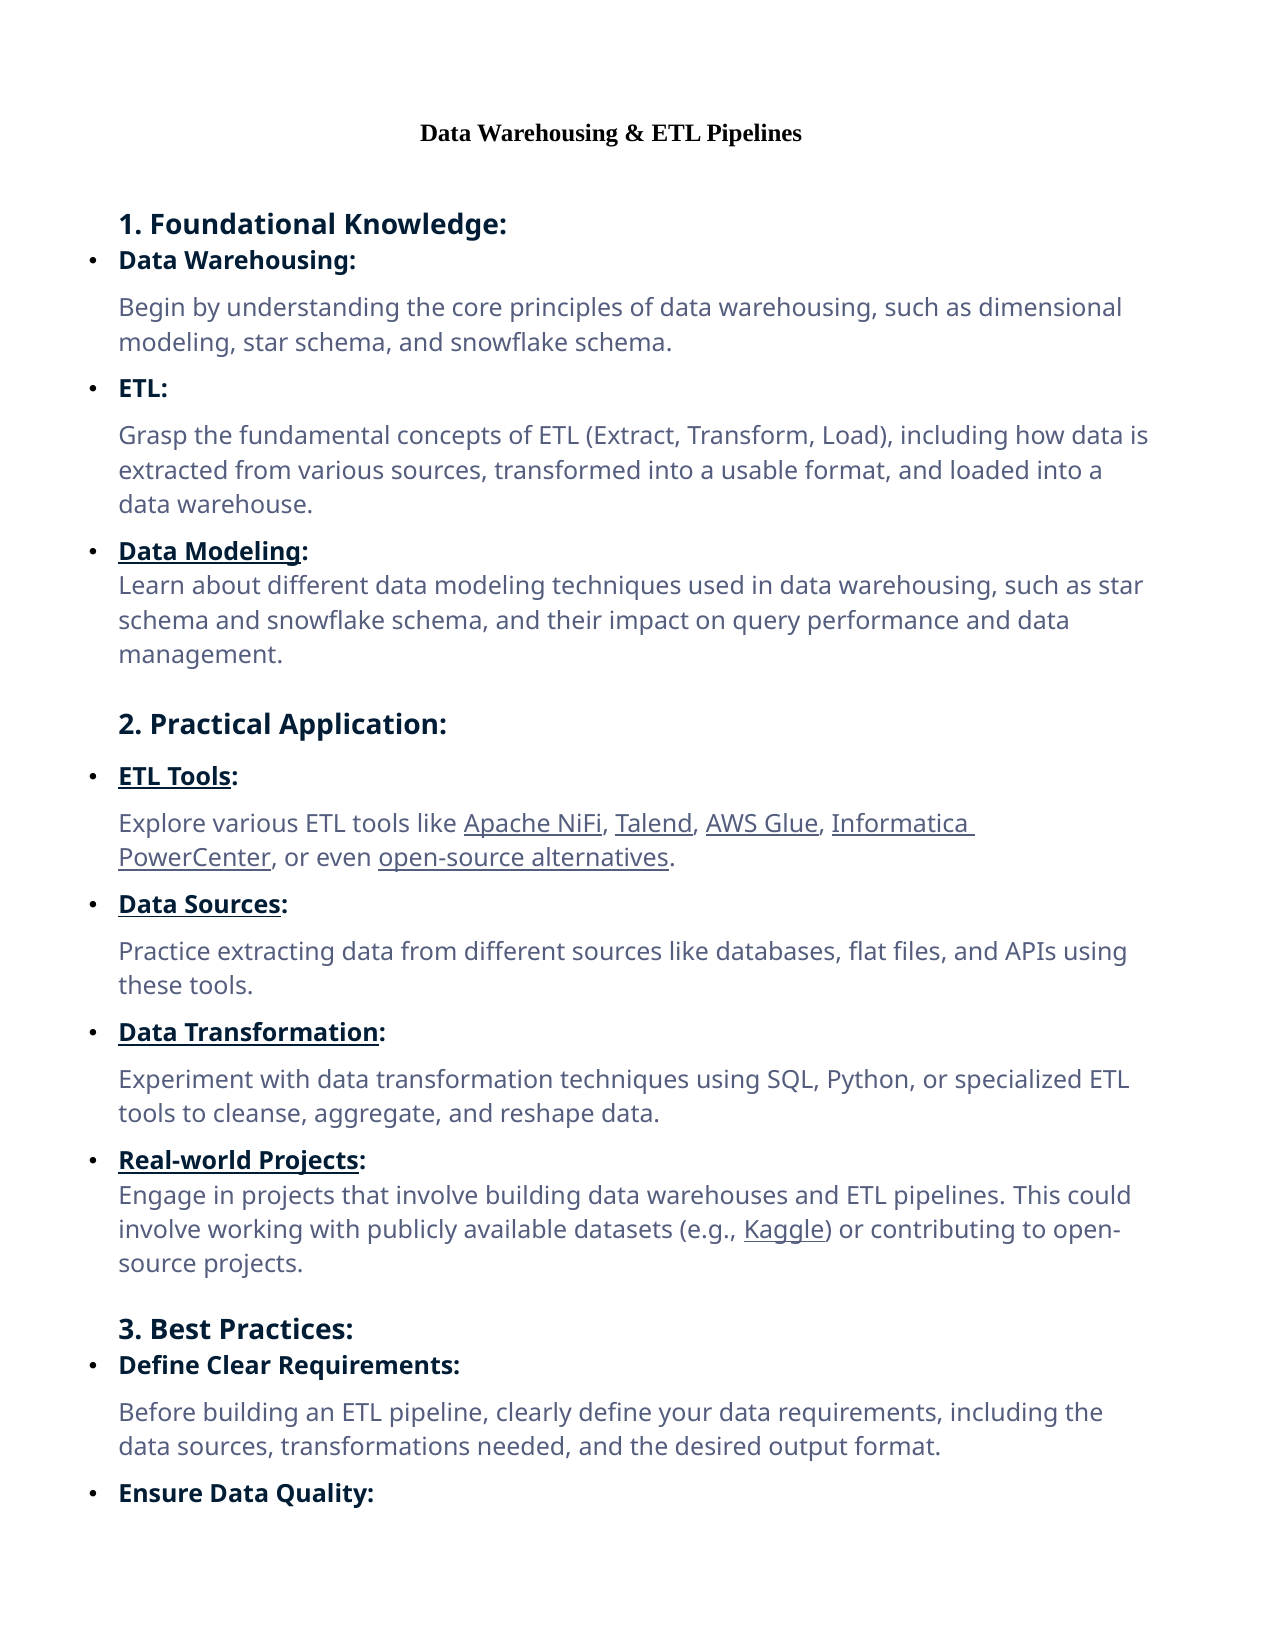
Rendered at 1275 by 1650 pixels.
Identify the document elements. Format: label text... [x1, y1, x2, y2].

text Data Warehousing & ETL Pipelines [118, 118, 1157, 147]
list Data Sources: [118, 886, 1157, 921]
list Experiment with data transformation techniques using SQL, Python, or specialized ETL tools to cleanse, aggregate, and reshape data. [118, 1061, 1157, 1130]
list Learn about different data modeling techniques used in data warehousing, such as star schema and snowflake schema, and their impact on query performance and data management. [118, 568, 1157, 671]
list Begin by understanding the core principles of data warehousing, such as dimensional modeling, star schema, and snowflake schema. [118, 289, 1157, 358]
list Real-world Projects: [118, 1143, 1157, 1177]
list Data Modeling: [118, 533, 1157, 568]
list ETL: [118, 371, 1157, 405]
text 3. Best Practices: [118, 1309, 1157, 1347]
list Data Transformation: [118, 1014, 1157, 1049]
list ETL Tools: [118, 758, 1157, 793]
list Practice extracting data from different sources like databases, flat files, and APIs using these tools. [118, 933, 1157, 1002]
list Explore various ETL tools like Apache NiFi, Talend, AWS Glue, Informatica PowerCenter, or even open-source alternatives. [118, 805, 1157, 874]
list Define Clear Requirements: [118, 1347, 1157, 1382]
list Engage in projects that involve building data warehouses and ETL pipelines. This could involve working with publicly available datasets (e.g., Kaggle) or contributing to open-source projects. [118, 1177, 1157, 1280]
text 1. Foundational Knowledge: [118, 204, 1157, 243]
list Grasp the fundamental concepts of ETL (Extract, Transform, Load), including how data is extracted from various sources, transformed into a usable format, and loaded into a data warehouse. [118, 418, 1157, 521]
list Ensure Data Quality: [118, 1475, 1157, 1510]
list Before building an ETL pipeline, clearly define your data requirements, including the data sources, transformations needed, and the desired output format. [118, 1394, 1157, 1463]
text 2. Practical Application: [118, 702, 1157, 743]
list Data Warehousing: [118, 243, 1157, 277]
